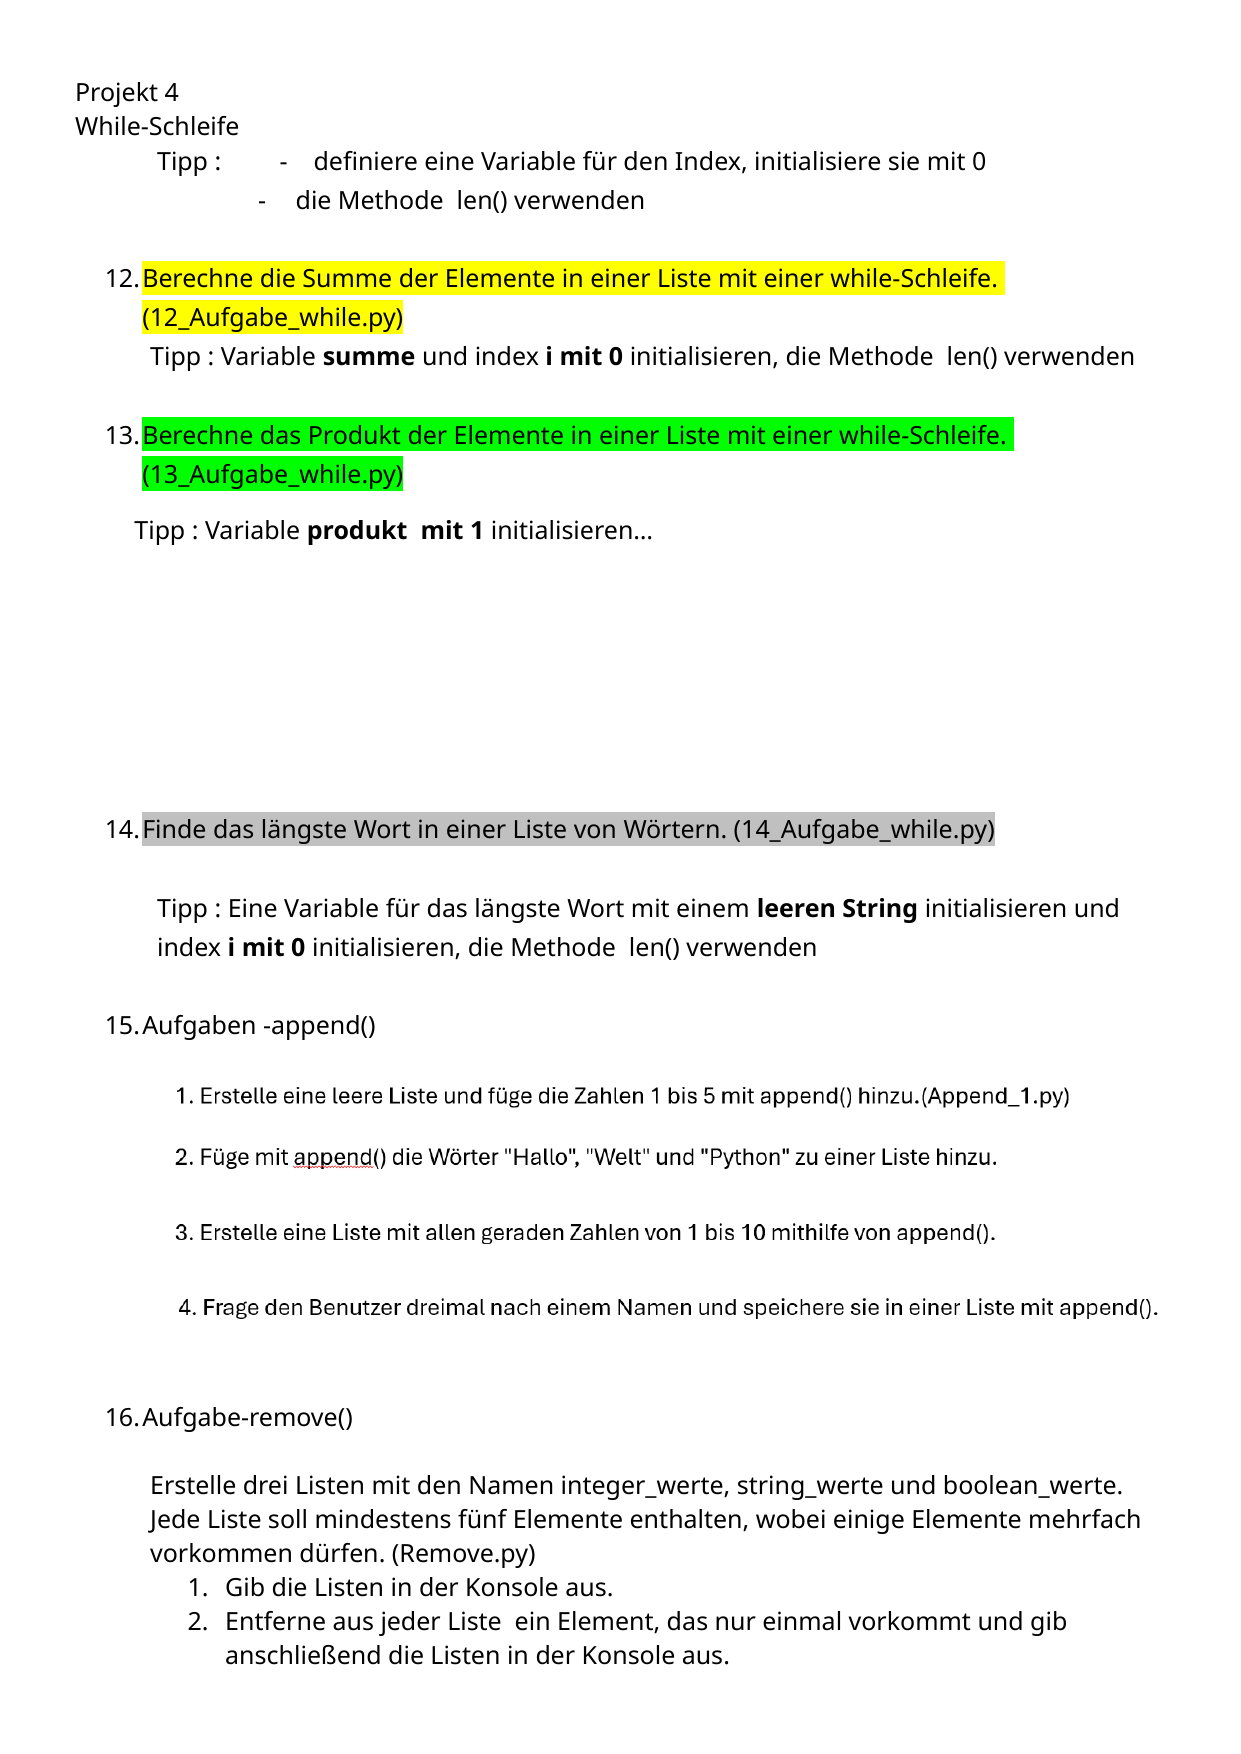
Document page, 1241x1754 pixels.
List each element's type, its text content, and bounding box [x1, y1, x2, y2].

list Aufgabe-remove() [104, 1047, 1165, 1434]
list Tipp : - definiere eine Variable für den Index, initialisiere sie mit 0 [157, 143, 1165, 177]
list Tipp : Eine Variable für das längste Wort mit einem leeren String initialisieren und index i mit 0 initialisieren, die Methode len() verwenden [157, 890, 1165, 964]
list die Methode len() verwenden [258, 182, 1165, 216]
list Gib die Listen in der Konsole aus. [187, 1570, 1165, 1604]
list Berechne das Produkt der Elemente in einer Liste mit einer while-Schleife. (13_Aufgabe_while.py) [104, 417, 1165, 491]
list Tipp : Variable summe und index i mit 0 initialisieren, die Methode len() verwenden [150, 339, 1165, 373]
list Finde das längste Wort in einer Liste von Wörtern. (14_Aufgabe_while.py) [104, 812, 1165, 846]
list Aufgaben -append() [104, 1008, 1165, 1042]
list Erstelle drei Listen mit den Namen integer_werte, string_werte und boolean_werte. Jede Liste soll mindestens fünf Elemente enthalten, wobei einige Elemente mehrfach vorkommen dürfen. (Remove.py) [150, 1468, 1165, 1570]
list Entferne aus jeder Liste ein Element, das nur einmal vorkommt und gib anschließend die Listen in der Konsole aus. [187, 1604, 1165, 1672]
text Tipp : Variable produkt mit 1 initialisieren… [134, 512, 1165, 546]
list Berechne die Summe der Elemente in einer Liste mit einer while-Schleife. (12_Aufgabe_while.py) [104, 261, 1165, 334]
